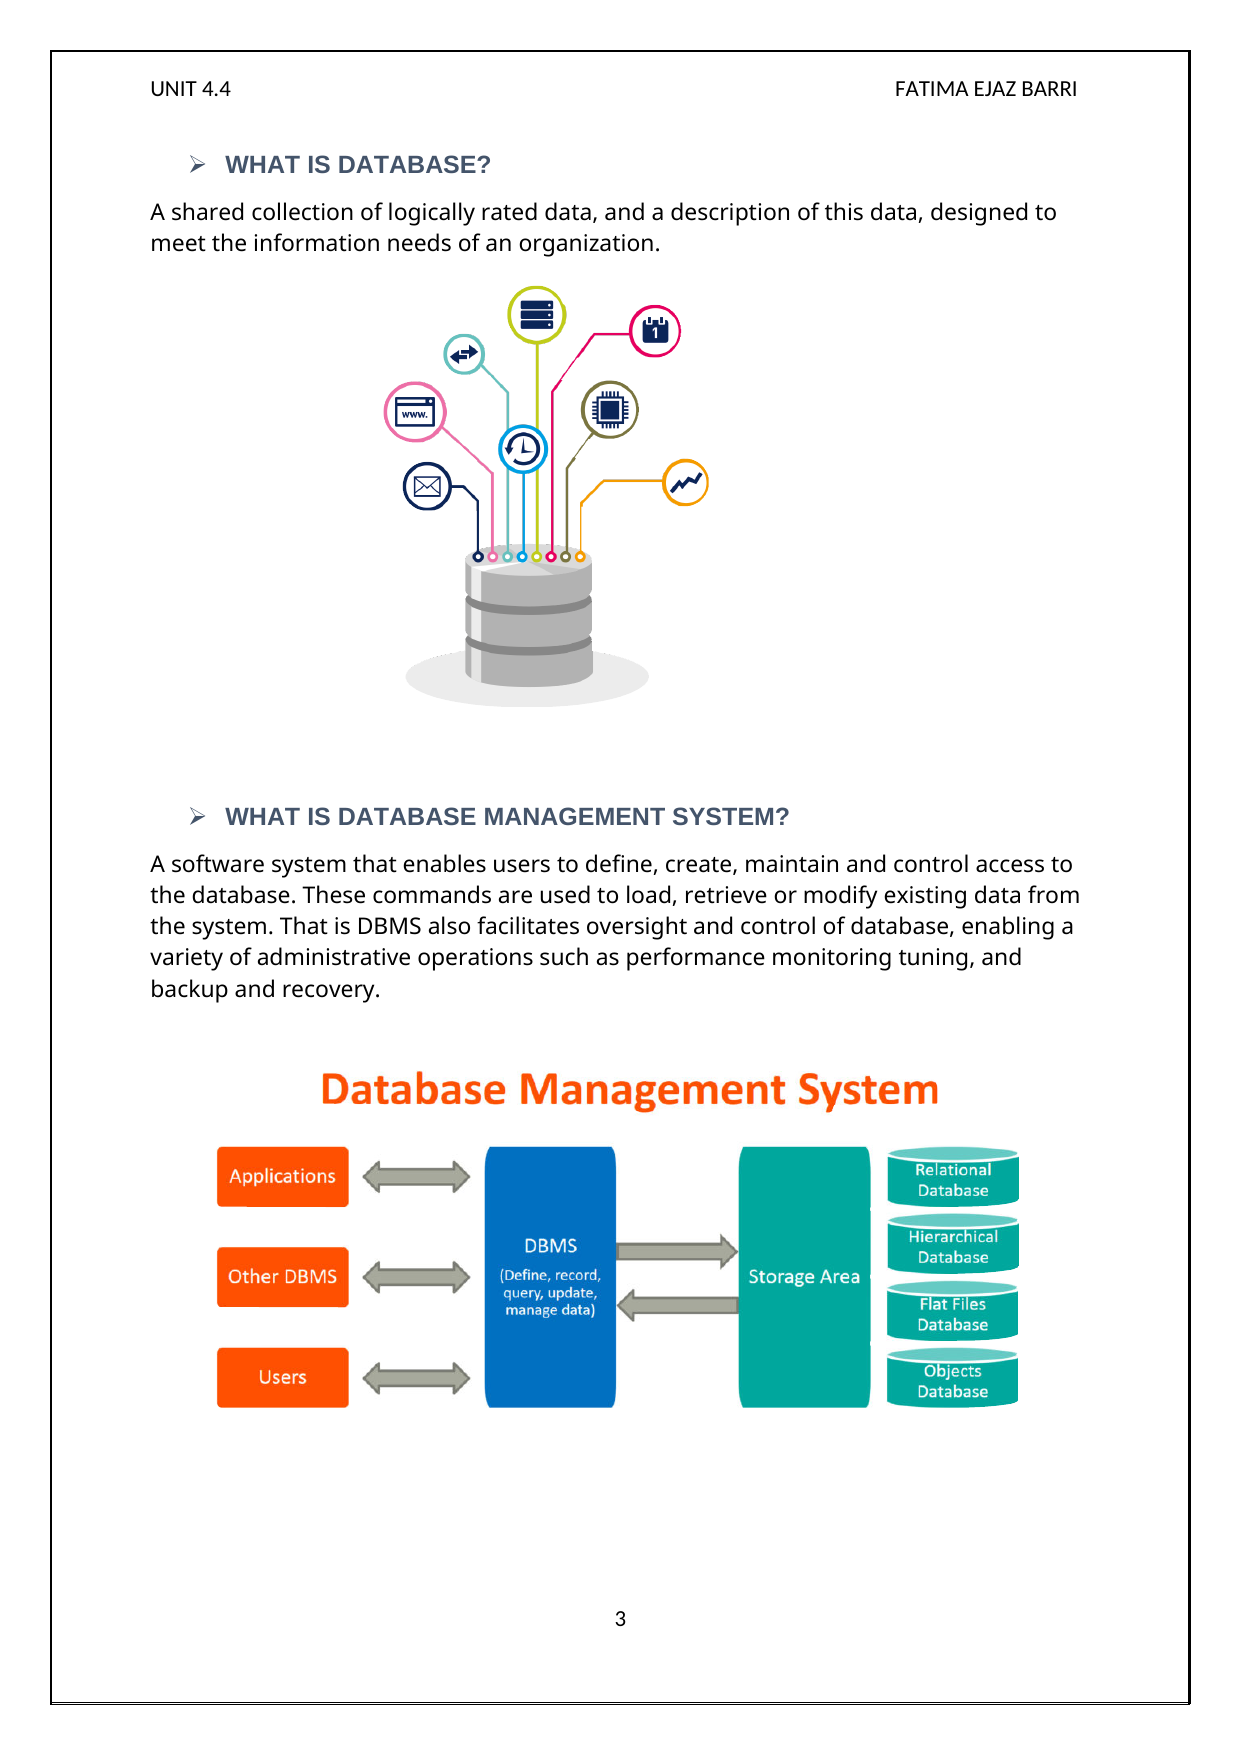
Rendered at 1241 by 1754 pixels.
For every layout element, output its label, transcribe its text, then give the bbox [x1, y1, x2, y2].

list WHAT IS DATABASE MANAGEMENT SYSTEM? [188, 802, 1090, 831]
list WHAT IS DATABASE? [188, 150, 1090, 179]
text A software system that enables users to define, create, maintain and control access to the database. These commands are used to load, retrieve or modify existing data from the system. That is DBMS also facilitates oversight and control of database, enabling a variety of administrative operations such as performance monitoring tuning, and backup and recovery. [150, 847, 1090, 1004]
text A shared collection of logically rated data, and a description of this data, designed to meet the information needs of an organization. [150, 196, 1090, 258]
